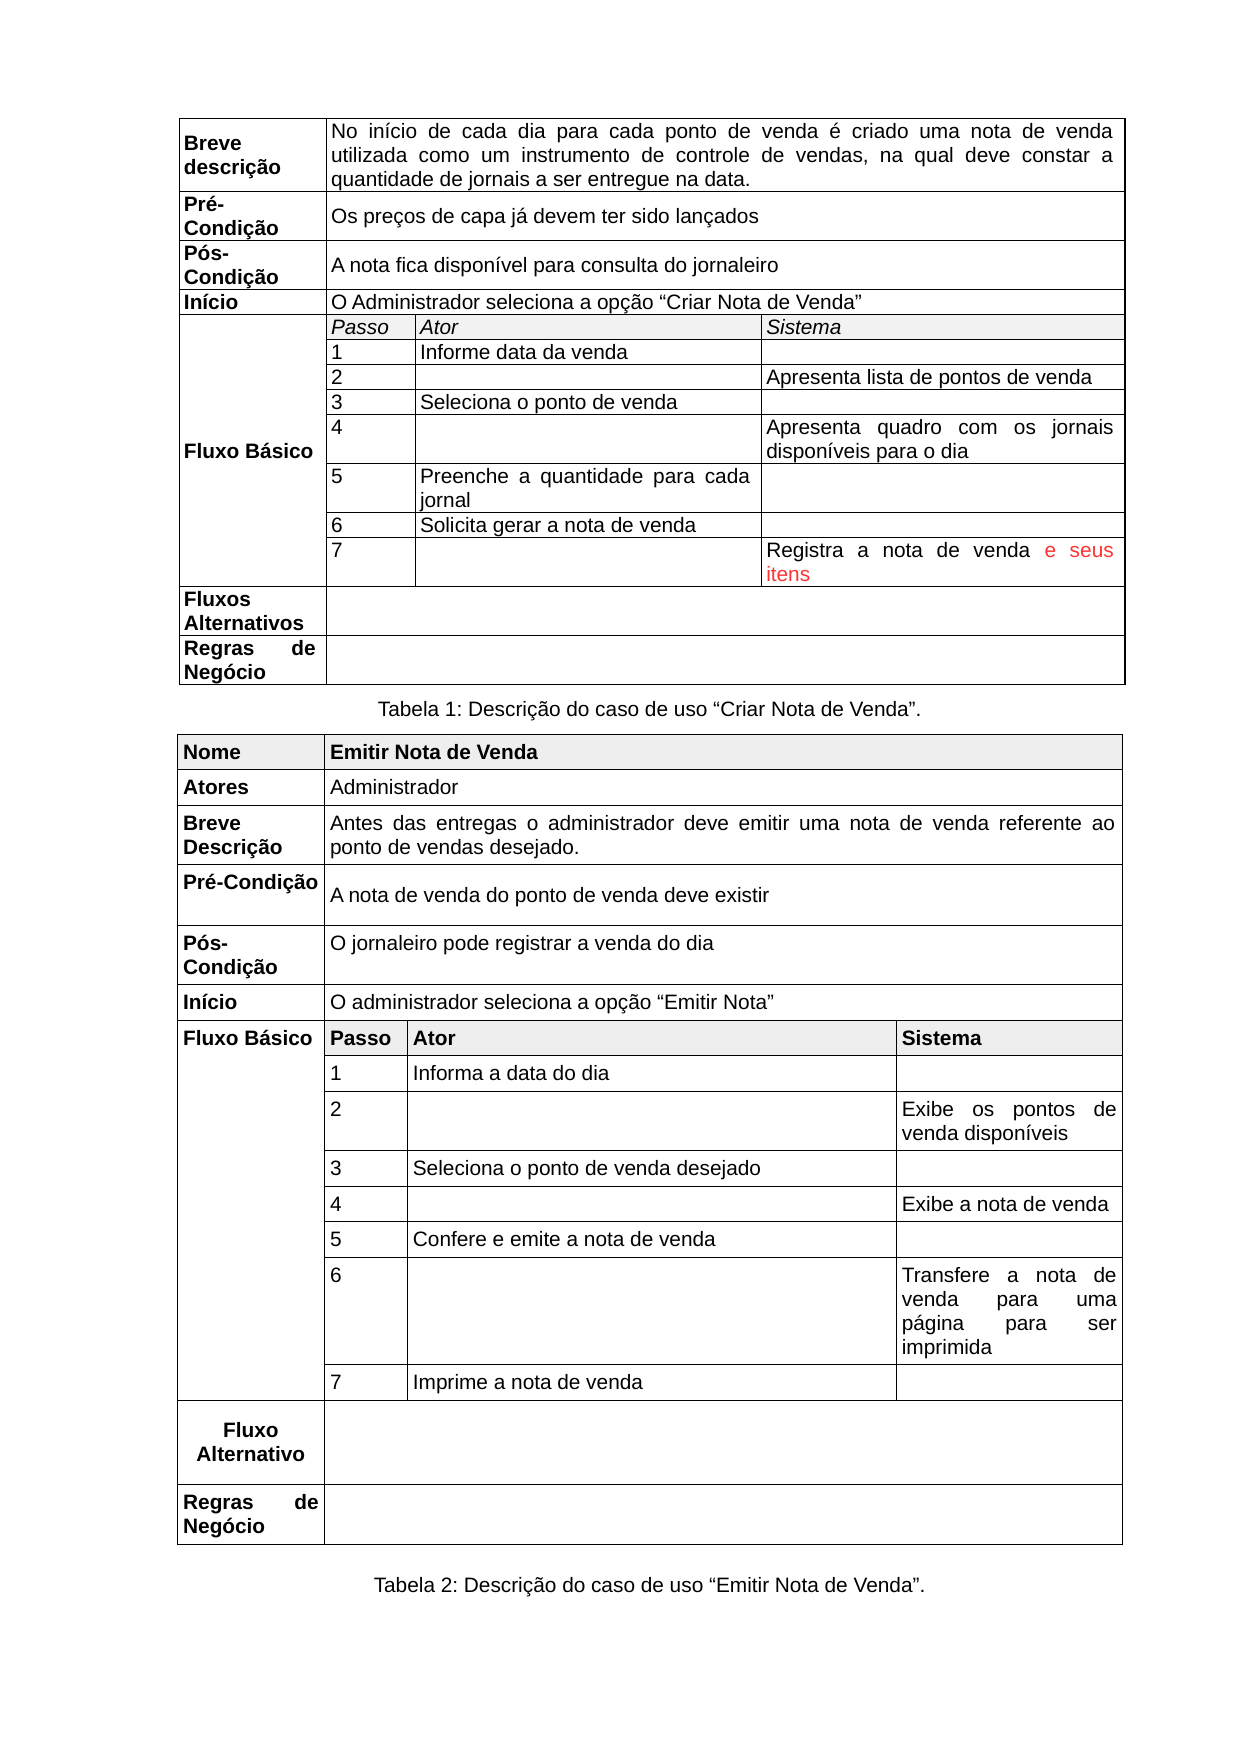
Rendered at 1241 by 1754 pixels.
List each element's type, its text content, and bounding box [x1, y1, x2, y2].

table_cell Início [180, 290, 326, 314]
table_header Nome [178, 735, 324, 769]
table_cell Pré-Condição [178, 865, 324, 925]
table_cell Ator [416, 315, 761, 339]
table_cell 4 [325, 1187, 407, 1221]
table_cell Pós-Condição [180, 241, 326, 289]
table_cell 5 [327, 464, 415, 512]
table_cell Transfere a nota de venda para uma página para ser imprimida [897, 1258, 1122, 1364]
text Tabela 1: Descrição do caso de uso “Criar Nota de Venda”. [177, 697, 1122, 721]
table_cell Seleciona o ponto de venda [416, 390, 761, 414]
table_cell 5 [325, 1222, 407, 1257]
table_cell A nota fica disponível para consulta do jornaleiro [327, 241, 1124, 289]
table_cell Seleciona o ponto de venda desejado [408, 1151, 896, 1186]
table_cell Pré-Condição [180, 192, 326, 240]
table_cell Informe data da venda [416, 340, 761, 364]
table_cell Sistema [897, 1021, 1122, 1055]
table_cell [897, 1151, 1122, 1186]
table_cell Fluxos Alternativos [180, 587, 326, 635]
table_cell Breve descrição [180, 119, 326, 191]
table_cell A nota de venda do ponto de venda deve existir [325, 865, 1122, 925]
table_cell [897, 1056, 1122, 1091]
table_cell Atores [178, 770, 324, 805]
table_cell Administrador [325, 770, 1122, 805]
table_cell 1 [327, 340, 415, 364]
table_cell [762, 513, 1124, 537]
table_cell 2 [325, 1092, 407, 1150]
table_cell [416, 415, 761, 463]
table_cell [762, 464, 1124, 512]
table_cell Ator [408, 1021, 896, 1055]
table_cell Antes das entregas o administrador deve emitir uma nota de venda referente ao ponto de vendas desejado. [325, 806, 1122, 864]
table_cell Registra a nota de venda e seus itens [762, 538, 1124, 586]
table_cell Confere e emite a nota de venda [408, 1222, 896, 1257]
table_cell Fluxo Básico [178, 1021, 324, 1400]
table_cell Sistema [762, 315, 1124, 339]
table_cell Imprime a nota de venda [408, 1365, 896, 1400]
table_cell O administrador seleciona a opção “Emitir Nota” [325, 985, 1122, 1020]
table_cell [408, 1092, 896, 1150]
table_cell 2 [327, 365, 415, 389]
table_cell Breve Descrição [178, 806, 324, 864]
table_cell No início de cada dia para cada ponto de venda é criado uma nota de venda utilizada como um instrumento de controle de vendas, na qual deve constar a quantidade de jornais a ser entregue na data. [327, 119, 1124, 191]
table_cell [327, 636, 1124, 684]
table_cell [416, 538, 761, 586]
table_cell 7 [325, 1365, 407, 1400]
table_cell 7 [327, 538, 415, 586]
table_cell Fluxo Básico [180, 315, 326, 586]
table_cell [762, 390, 1124, 414]
table_cell Apresenta quadro com os jornais disponíveis para o dia [762, 415, 1124, 463]
table_cell [325, 1401, 1122, 1484]
table_cell Fluxo Alternativo [178, 1401, 324, 1484]
table_cell 6 [327, 513, 415, 537]
table_cell [408, 1187, 896, 1221]
table_cell Regras de Negócio [180, 636, 326, 684]
table_cell Preenche a quantidade para cada jornal [416, 464, 761, 512]
table_cell Exibe a nota de venda [897, 1187, 1122, 1221]
table_cell [416, 365, 761, 389]
text Tabela 2: Descrição do caso de uso “Emitir Nota de Venda”. [177, 1573, 1122, 1597]
table_cell Os preços de capa já devem ter sido lançados [327, 192, 1124, 240]
table_cell O Administrador seleciona a opção “Criar Nota de Venda” [327, 290, 1124, 314]
table_cell Pós-Condição [178, 926, 324, 984]
table_cell [897, 1222, 1122, 1257]
table_cell Exibe os pontos de venda disponíveis [897, 1092, 1122, 1150]
table_cell 3 [325, 1151, 407, 1186]
table_cell Passo [327, 315, 415, 339]
table_cell Passo [325, 1021, 407, 1055]
table_cell 1 [325, 1056, 407, 1091]
table_cell [327, 587, 1124, 635]
table_cell Regras de Negócio [178, 1485, 324, 1544]
table_cell [408, 1258, 896, 1364]
table_cell Início [178, 985, 324, 1020]
table_cell Informa a data do dia [408, 1056, 896, 1091]
table_cell 4 [327, 415, 415, 463]
table_header Emitir Nota de Venda [325, 735, 1122, 769]
table_cell 3 [327, 390, 415, 414]
table_cell [762, 340, 1124, 364]
table_cell 6 [325, 1258, 407, 1364]
table_cell O jornaleiro pode registrar a venda do dia [325, 926, 1122, 984]
table_cell [325, 1485, 1122, 1544]
table_cell Apresenta lista de pontos de venda [762, 365, 1124, 389]
table_cell Solicita gerar a nota de venda [416, 513, 761, 537]
table_cell [897, 1365, 1122, 1400]
